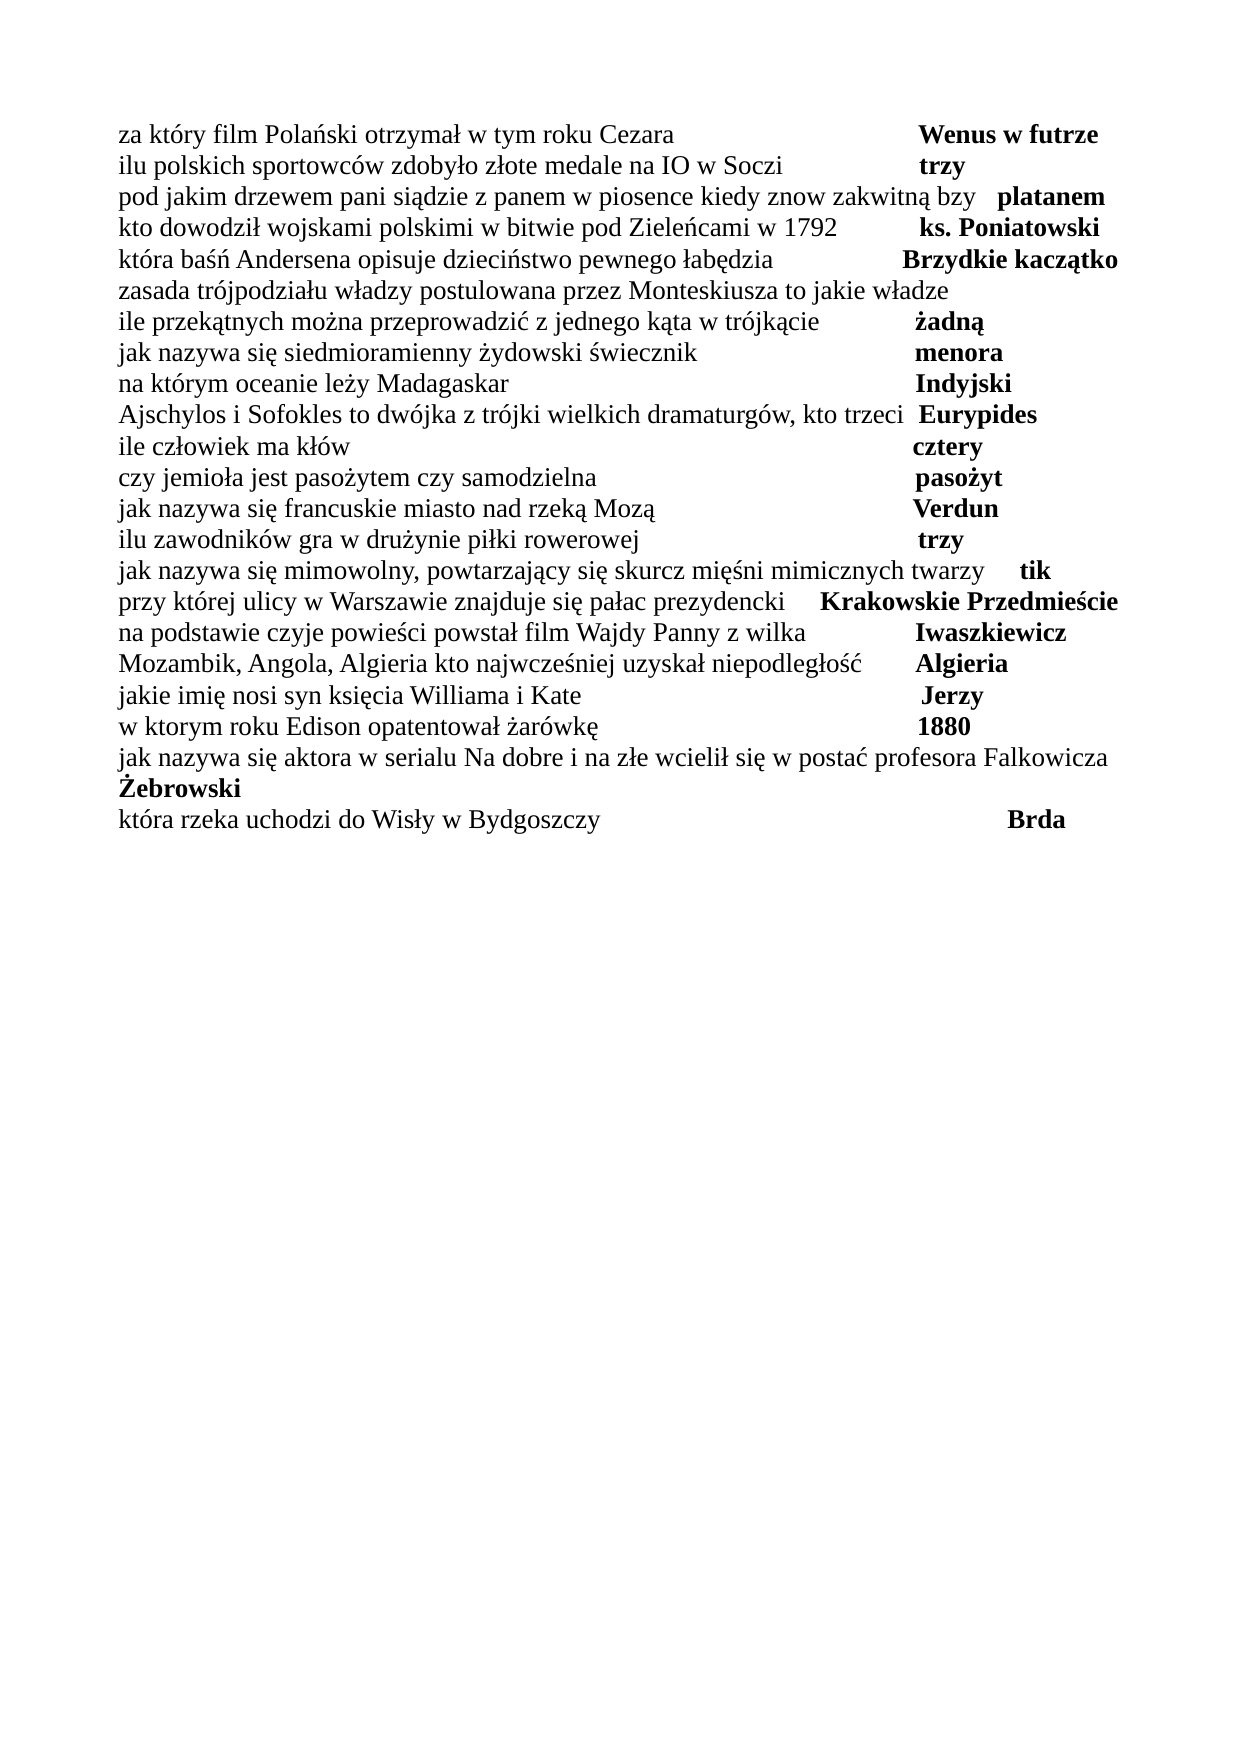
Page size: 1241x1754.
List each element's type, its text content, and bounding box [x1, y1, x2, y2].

text w ktorym roku Edison opatentował żarówkę 1880 [118, 710, 1122, 741]
text jak nazywa się siedmioramienny żydowski świecznik menora [118, 336, 1122, 367]
text za który film Polański otrzymał w tym roku Cezara Wenus w futrze [118, 118, 1122, 149]
text która rzeka uchodzi do Wisły w Bydgoszczy Brda [118, 803, 1122, 834]
text ile przekątnych można przeprowadzić z jednego kąta w trójkącie żadną [118, 305, 1122, 336]
text jakie imię nosi syn księcia Williama i Kate Jerzy [118, 679, 1122, 710]
text która baśń Andersena opisuje dzieciństwo pewnego łabędzia Brzydkie kaczątko [118, 243, 1122, 274]
text Ajschylos i Sofokles to dwójka z trójki wielkich dramaturgów, kto trzeci Eurypides [118, 398, 1122, 429]
text ilu zawodników gra w drużynie piłki rowerowej trzy [118, 523, 1122, 554]
text na którym oceanie leży Madagaskar Indyjski [118, 367, 1122, 398]
text pod jakim drzewem pani siądzie z panem w piosence kiedy znow zakwitną bzy platanem [118, 180, 1122, 212]
text jak nazywa się aktora w serialu Na dobre i na złe wcielił się w postać profesora Falkowicza Żebrowski [118, 741, 1122, 803]
text Mozambik, Angola, Algieria kto najwcześniej uzyskał niepodległość Algieria [118, 648, 1122, 679]
text ile człowiek ma kłów cztery [118, 429, 1122, 461]
text czy jemioła jest pasożytem czy samodzielna pasożyt [118, 461, 1122, 492]
text ilu polskich sportowców zdobyło złote medale na IO w Soczi trzy [118, 149, 1122, 180]
text jak nazywa się francuskie miasto nad rzeką Mozą Verdun [118, 492, 1122, 523]
text kto dowodził wojskami polskimi w bitwie pod Zieleńcami w 1792 ks. Poniatowski [118, 212, 1122, 243]
text zasada trójpodziału władzy postulowana przez Monteskiusza to jakie władze [118, 274, 1122, 305]
text jak nazywa się mimowolny, powtarzający się skurcz mięśni mimicznych twarzy tik [118, 554, 1122, 585]
text na podstawie czyje powieści powstał film Wajdy Panny z wilka Iwaszkiewicz [118, 616, 1122, 648]
text przy której ulicy w Warszawie znajduje się pałac prezydencki Krakowskie Przedmieście [118, 585, 1122, 616]
